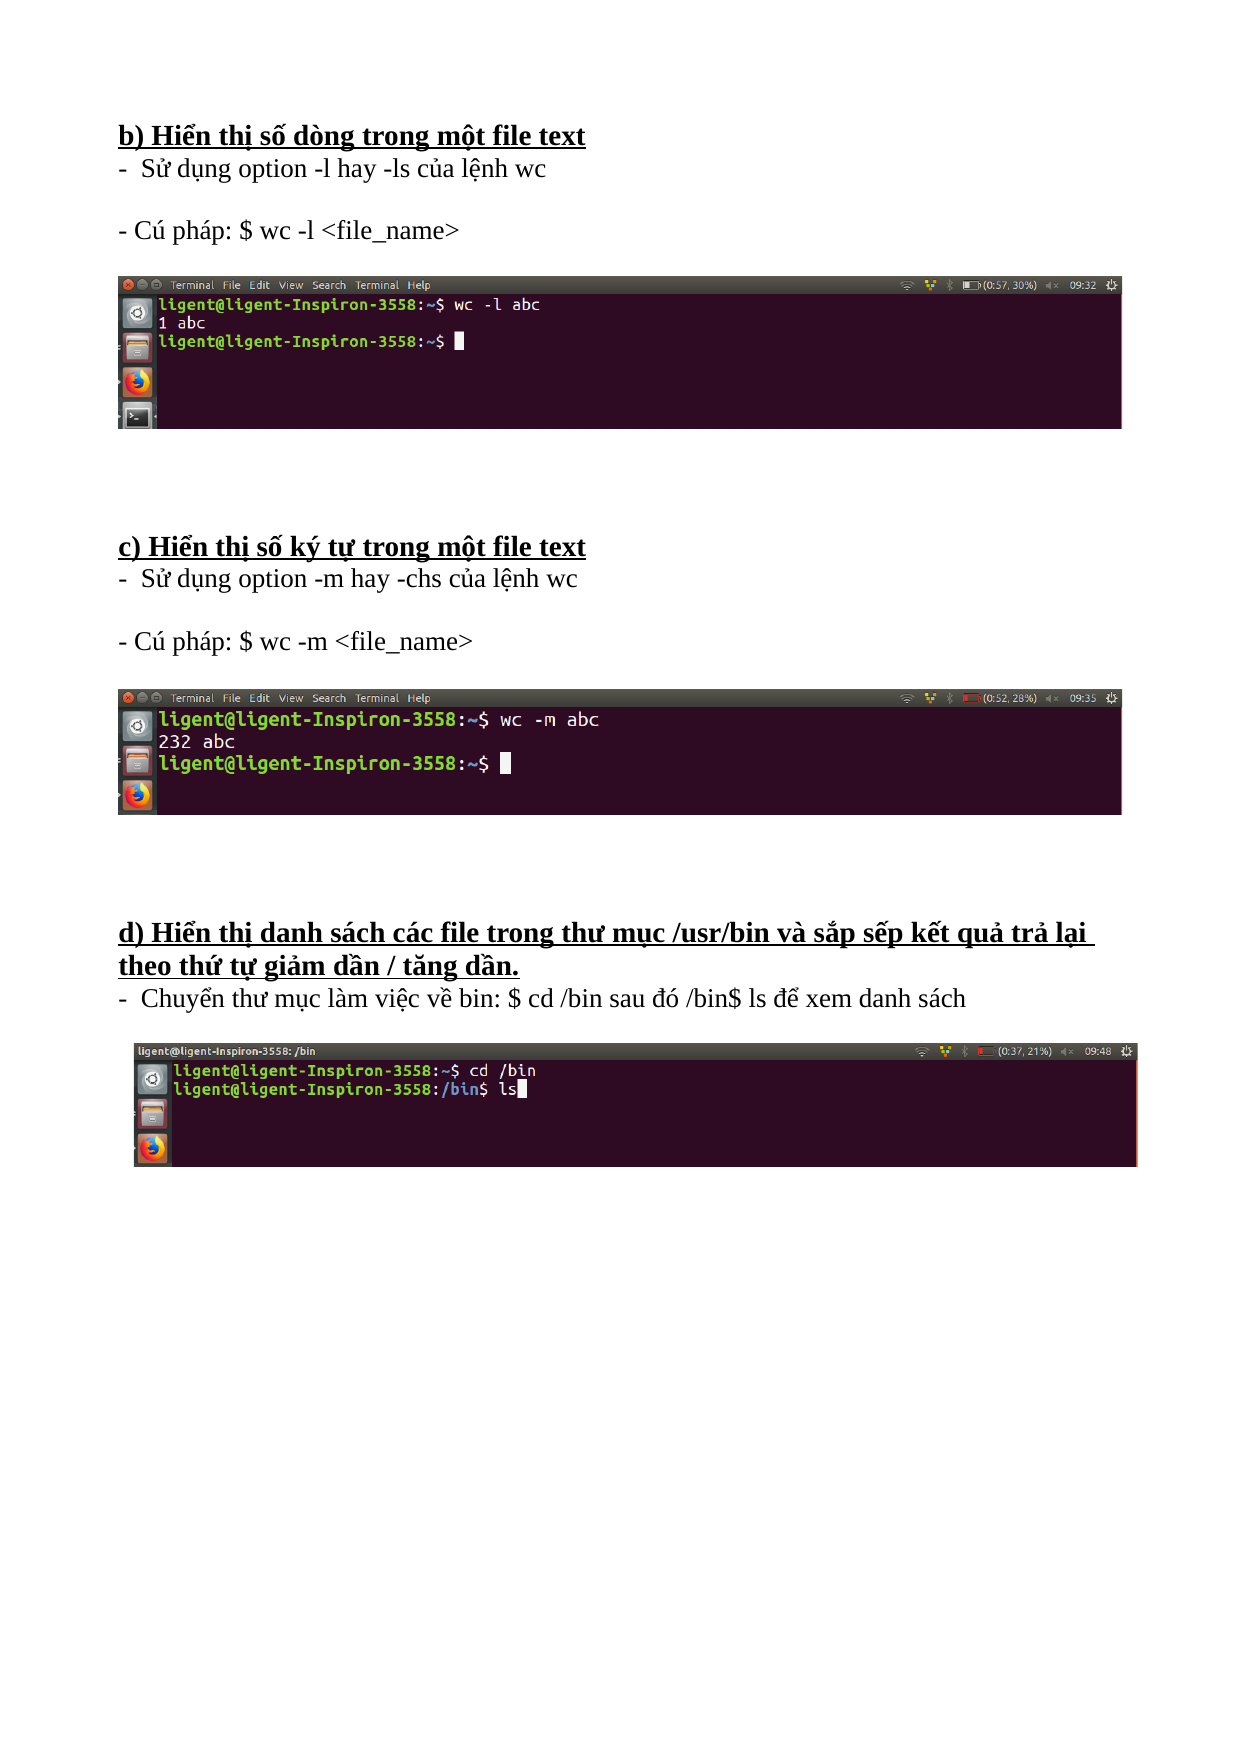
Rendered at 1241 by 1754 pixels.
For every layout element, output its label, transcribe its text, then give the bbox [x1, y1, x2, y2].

text - Sử dụng option -m hay -chs của lệnh wc [118, 563, 1122, 594]
text - Chuyển thư mục làm việc về bin: $ cd /bin sau đó /bin$ ls để xem danh sách [118, 982, 1122, 1013]
text - Sử dụng option -l hay -ls của lệnh wc [118, 152, 1122, 183]
text d) Hiển thị danh sách các file trong thư mục /usr/bin và sắp sếp kết quả trả lại theo thứ tự giảm dần / tăng dần. [118, 915, 1122, 982]
text - Cú pháp: $ wc -l <file_name> [118, 214, 1122, 245]
text c) Hiển thị số ký tự trong một file text [118, 529, 1122, 563]
text - Cú pháp: $ wc -m <file_name> [118, 625, 1122, 656]
text b) Hiển thị số dòng trong một file text [118, 118, 1122, 152]
